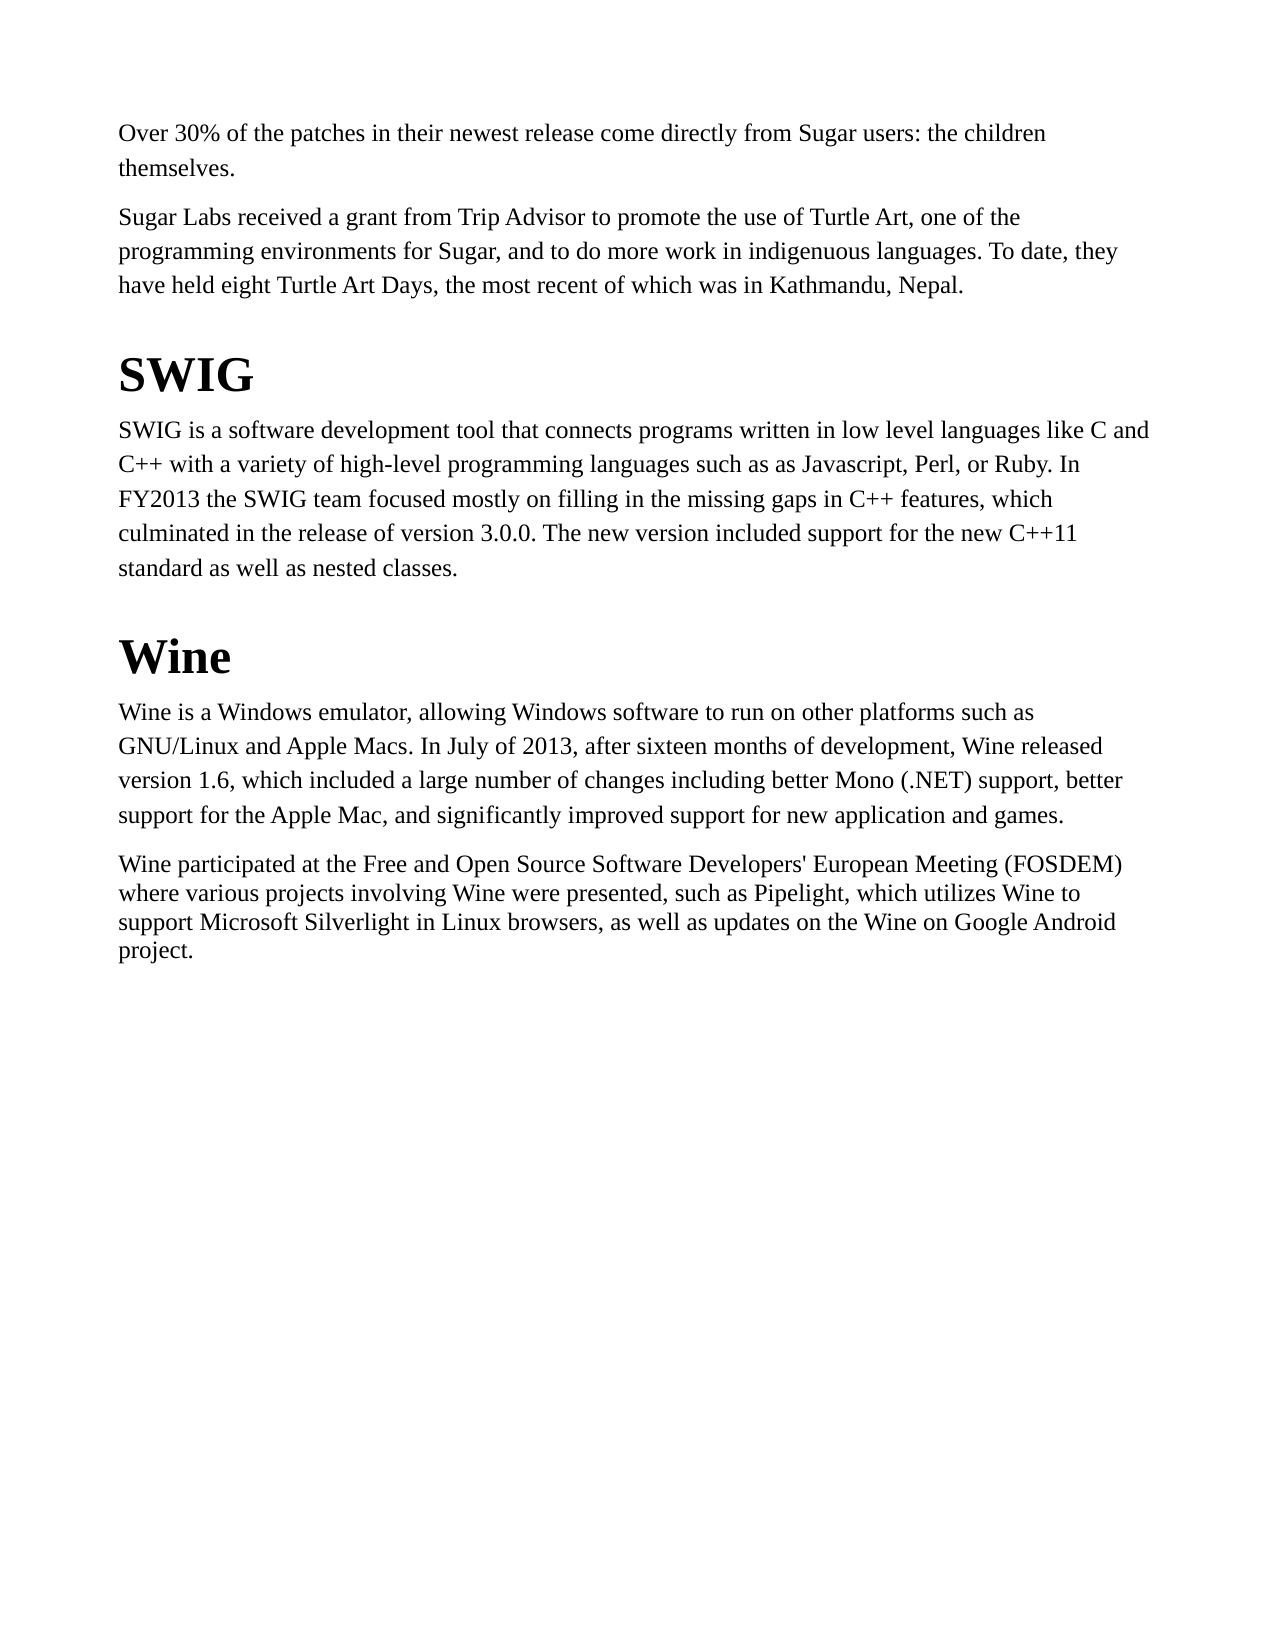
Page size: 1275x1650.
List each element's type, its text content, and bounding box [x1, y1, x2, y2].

text Wine participated at the Free and Open Source Software Developers' European Meeting (FOSDEM) where various projects involving Wine were presented, such as Pipelight, which utilizes Wine to support Microsoft Silverlight in Linux browsers, as well as updates on the Wine on Google Android project. [118, 849, 1157, 964]
subtitle Wine [118, 627, 1157, 684]
text SWIG is a software development tool that connects programs written in low level languages like C and C++ with a variety of high-level programming languages such as as Javascript, Perl, or Ruby. In FY2013 the SWIG team focused mostly on filling in the missing gaps in C++ features, which culminated in the release of version 3.0.0. The new version included support for the new C++11 standard as well as nested classes. [118, 415, 1157, 581]
text Over 30% of the patches in their newest release come directly from Sugar users: the children themselves. [118, 118, 1157, 181]
text Sugar Labs received a grant from Trip Advisor to promote the use of Turtle Art, one of the programming environments for Sugar, and to do more work in indigenuous languages. To date, they have held eight Turtle Art Days, the most recent of which was in Kathmandu, Nepal. [118, 202, 1157, 299]
text Wine is a Windows emulator, allowing Windows software to run on other platforms such as GNU/Linux and Apple Macs. In July of 2013, after sixteen months of development, Wine released version 1.6, which included a large number of changes including better Mono (.NET) support, better support for the Apple Mac, and significantly improved support for new application and games. [118, 697, 1157, 829]
subtitle SWIG [118, 345, 1157, 402]
